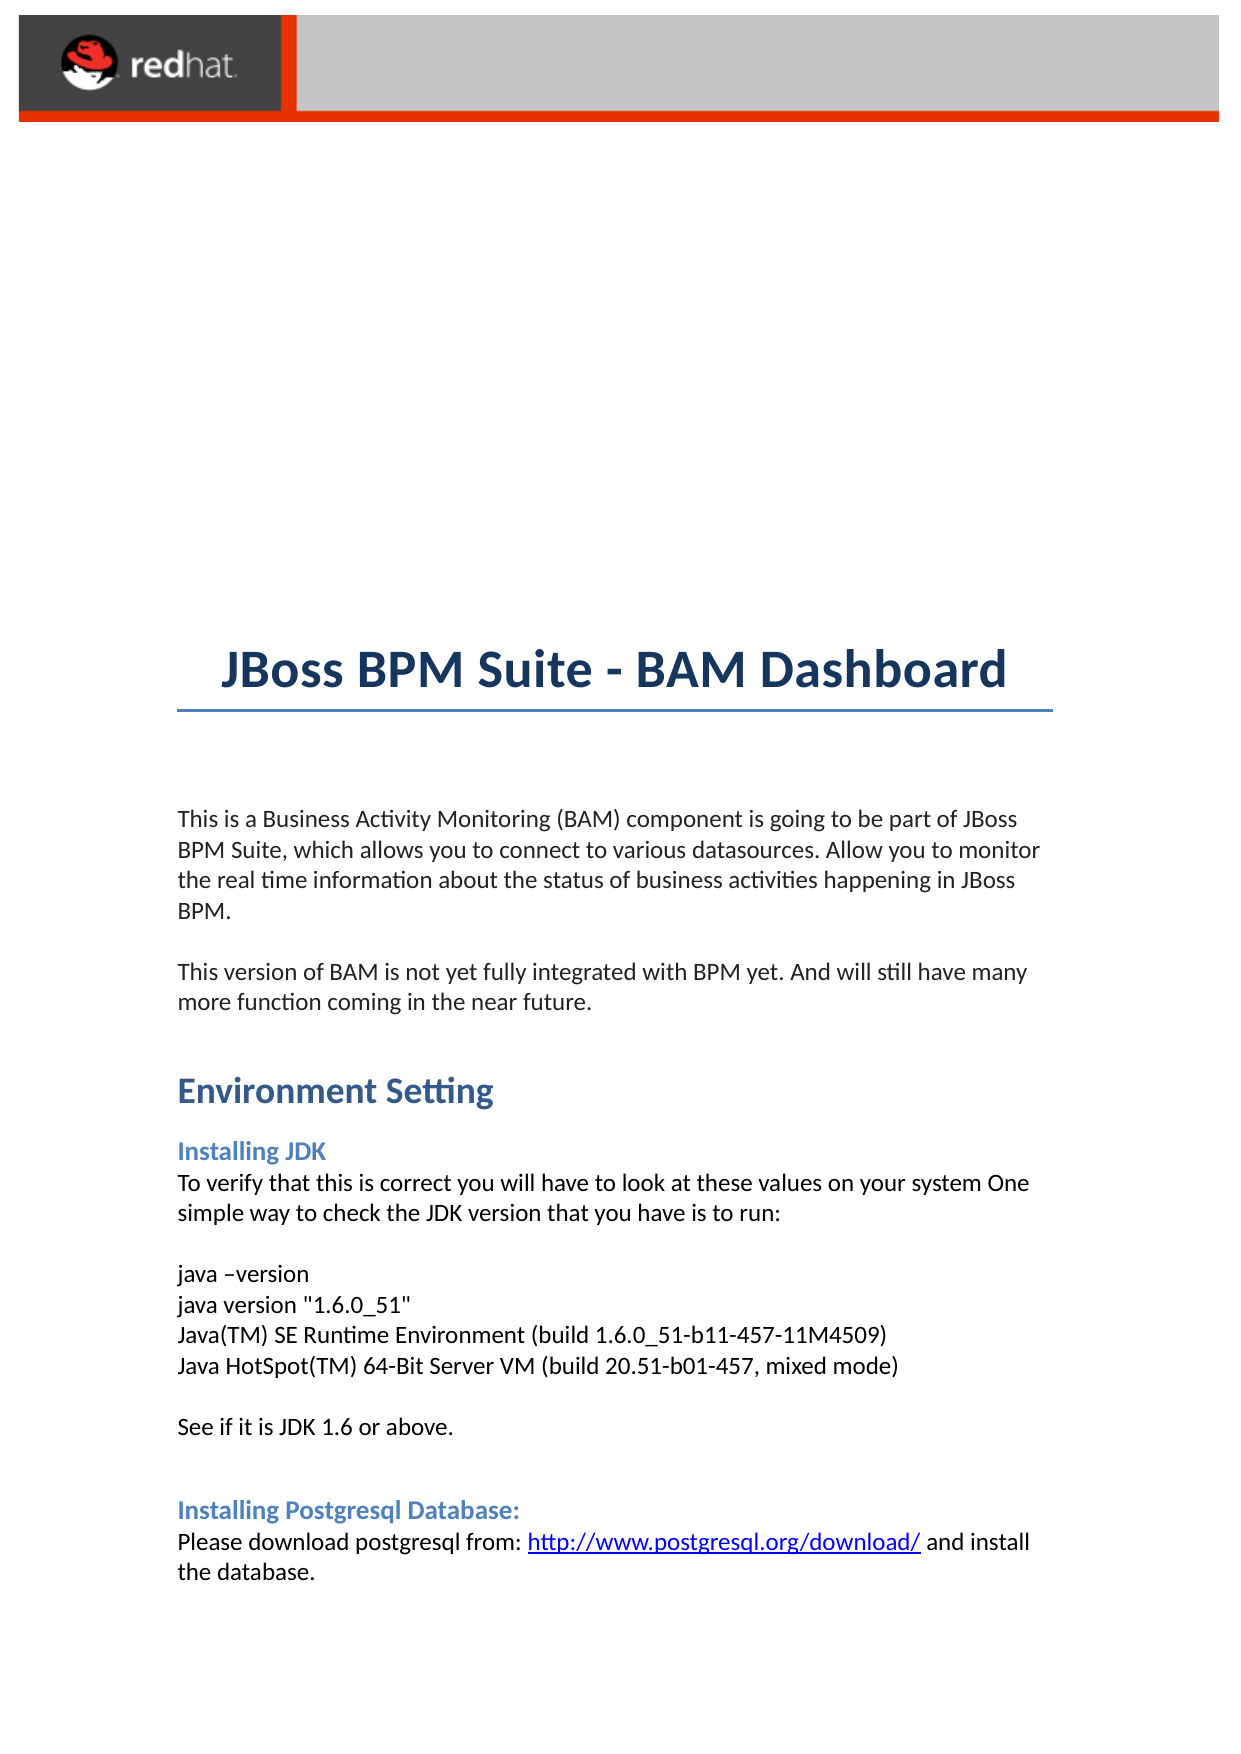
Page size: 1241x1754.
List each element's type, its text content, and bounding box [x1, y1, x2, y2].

text This is a Business Activity Monitoring (BAM) component is going to be part of JBoss BPM Suite, which allows you to connect to various datasources. Allow you to monitor the real time information about the status of business activities happening in JBoss BPM. [177, 803, 1053, 926]
text java version "1.6.0_51" [177, 1289, 1053, 1319]
subtitle Installing Postgresql Database: [177, 1493, 1053, 1526]
text This version of BAM is not yet fully integrated with BPM yet. And will still have many more function coming in the near future. [177, 956, 1053, 1017]
title JBoss BPM Suite - BAM Dashboard [177, 635, 1053, 709]
subtitle Environment Setting [177, 1067, 1053, 1113]
text See if it is JDK 1.6 or above. [177, 1411, 1053, 1441]
text Please download postgresql from: http://www.postgresql.org/download/ and install the database. [177, 1526, 1053, 1587]
text Java HotSpot(TM) 64-Bit Server VM (build 20.51-b01-457, mixed mode) [177, 1350, 1053, 1380]
text To verify that this is correct you will have to look at these values on your system One simple way to check the JDK version that you have is to run: [177, 1167, 1053, 1228]
subtitle Installing JDK [177, 1134, 1053, 1167]
text java –version [177, 1258, 1053, 1289]
text Java(TM) SE Runtime Environment (build 1.6.0_51-b11-457-11M4509) [177, 1319, 1053, 1350]
